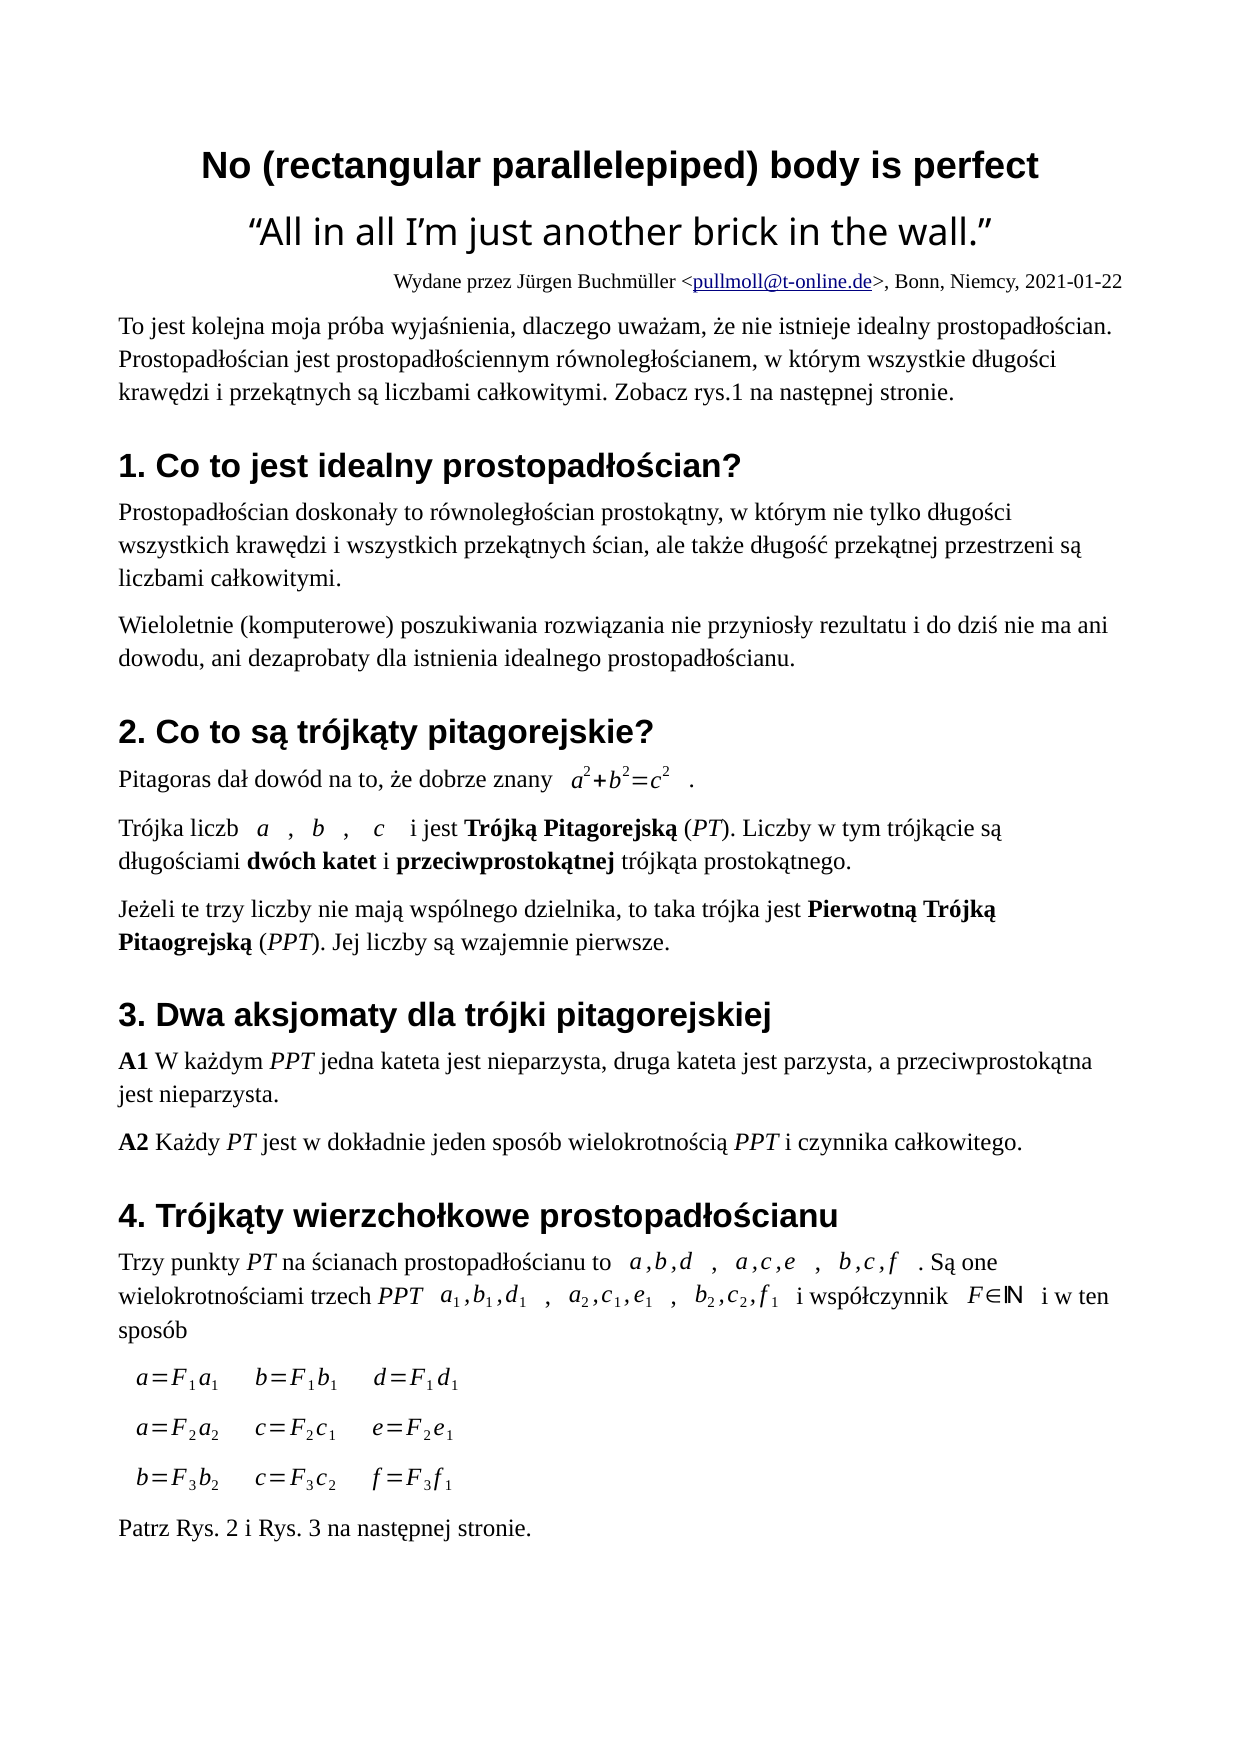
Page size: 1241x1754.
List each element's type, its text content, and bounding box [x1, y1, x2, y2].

text Trójka liczb,, i jest Trójką Pitagorejską (PT). Liczby w tym trójkącie są długościami dwóch katet i przeciwprostokątnej trójkąta prostokątnego. [118, 813, 1122, 875]
subtitle 1. Co to jest idealny prostopadłościan? [118, 446, 1122, 484]
text A1 W każdym PPT jedna kateta jest nieparzysta, druga kateta jest parzysta, a przeciwprostokątna jest nieparzysta. [118, 1046, 1122, 1108]
subtitle 2. Co to są trójkąty pitagorejskie? [118, 712, 1122, 751]
subtitle “All in all I’m just another brick in the wall.” [118, 206, 1122, 257]
text Jeżeli te trzy liczby nie mają wspólnego dzielnika, to taka trójka jest Pierwotną Trójką Pitaogrejską (PPT). Jej liczby są wzajemnie pierwsze. [118, 894, 1122, 956]
text Wieloletnie (komputerowe) poszukiwania rozwiązania nie przyniosły rezultatu i do dziś nie ma ani dowodu, ani dezaprobaty dla istnienia idealnego prostopadłościanu. [118, 611, 1122, 672]
text Pitagoras dał dowód na to, że dobrze znany. [118, 763, 1122, 794]
text Wydane przez Jürgen Buchmüller <pullmoll@t-online.de>, Bonn, Niemcy, 2021-01-22 [118, 269, 1122, 293]
text Trzy punkty PT na ścianach prostopadłościanu to,,. Są one wielokrotnościami trzech PPT,,i współczynniki w ten sposób [118, 1247, 1122, 1344]
text Prostopadłościan doskonały to równoległościan prostokątny, w którym nie tylko długości wszystkich krawędzi i wszystkich przekątnych ścian, ale także długość przekątnej przestrzeni są liczbami całkowitymi. [118, 497, 1122, 592]
text Patrz Rys. 2 i Rys. 3 na następnej stronie. [118, 1513, 1122, 1542]
text A2 Każdy PT jest w dokładnie jeden sposób wielokrotnością PPT i czynnika całkowitego. [118, 1127, 1122, 1156]
subtitle No (rectangular parallelepiped) body is perfect [118, 143, 1122, 187]
subtitle 3. Dwa aksjomaty dla trójki pitagorejskiej [118, 995, 1122, 1034]
text To jest kolejna moja próba wyjaśnienia, dlaczego uważam, że nie istnieje idealny prostopadłościan. Prostopadłościan jest prostopadłościennym równoległościanem, w którym wszystkie długości krawędzi i przekątnych są liczbami całkowitymi. Zobacz rys.1 na następnej stronie. [118, 311, 1122, 406]
subtitle 4. Trójkąty wierzchołkowe prostopadłościanu [118, 1195, 1122, 1234]
